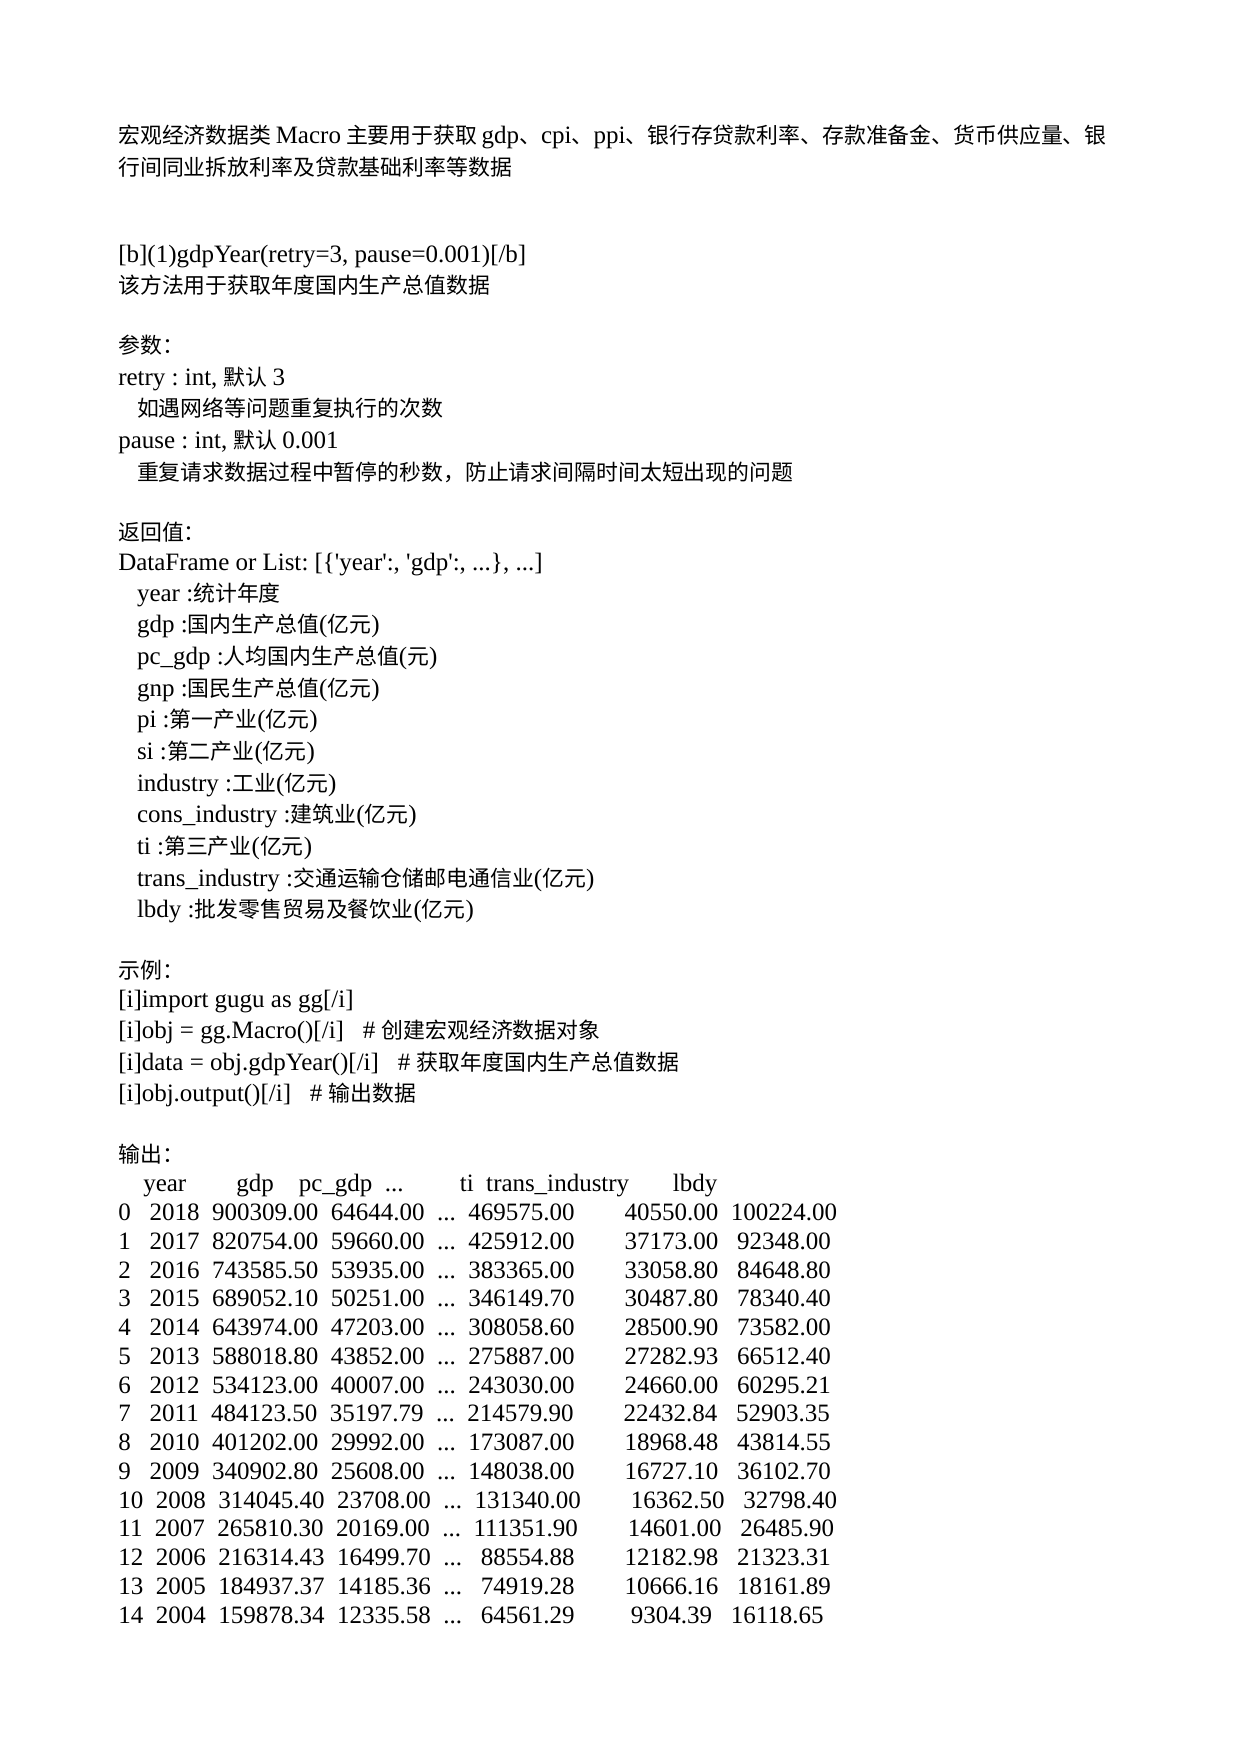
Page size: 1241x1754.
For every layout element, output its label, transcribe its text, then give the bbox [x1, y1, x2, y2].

text 3 2015 689052.10 50251.00 ... 346149.70 30487.80 78340.40 [118, 1283, 1122, 1312]
text 2 2016 743585.50 53935.00 ... 383365.00 33058.80 84648.80 [118, 1255, 1122, 1283]
text [i]obj.output()[/i] # 输出数据 [118, 1076, 1122, 1108]
text 重复请求数据过程中暂停的秒数，防止请求间隔时间太短出现的问题 [118, 455, 1122, 486]
text 6 2012 534123.00 40007.00 ... 243030.00 24660.00 60295.21 [118, 1370, 1122, 1398]
text [i]obj = gg.Macro()[/i] # 创建宏观经济数据对象 [118, 1013, 1122, 1045]
text gdp :国内生产总值(亿元) [118, 607, 1122, 639]
text [i]data = obj.gdpYear()[/i] # 获取年度国内生产总值数据 [118, 1045, 1122, 1076]
text 8 2010 401202.00 29992.00 ... 173087.00 18968.48 43814.55 [118, 1427, 1122, 1456]
text 9 2009 340902.80 25608.00 ... 148038.00 16727.10 36102.70 [118, 1456, 1122, 1485]
text 如遇网络等问题重复执行的次数 [118, 391, 1122, 423]
text 输出： [118, 1137, 1122, 1168]
text lbdy :批发零售贸易及餐饮业(亿元) [118, 892, 1122, 924]
text 14 2004 159878.34 12335.58 ... 64561.29 9304.39 16118.65 [118, 1600, 1122, 1628]
text trans_industry :交通运输仓储邮电通信业(亿元) [118, 861, 1122, 892]
text 返回值： [118, 515, 1122, 547]
text 示例： [118, 953, 1122, 984]
text gnp :国民生产总值(亿元) [118, 671, 1122, 702]
text cons_industry :建筑业(亿元) [118, 797, 1122, 829]
text 12 2006 216314.43 16499.70 ... 88554.88 12182.98 21323.31 [118, 1542, 1122, 1571]
text 11 2007 265810.30 20169.00 ... 111351.90 14601.00 26485.90 [118, 1513, 1122, 1542]
text 参数： [118, 328, 1122, 360]
text [i]import gugu as gg[/i] [118, 984, 1122, 1013]
text 宏观经济数据类Macro主要用于获取gdp、cpi、ppi、银行存贷款利率、存款准备金、货币供应量、银行间同业拆放利率及贷款基础利率等数据 [118, 118, 1122, 181]
text retry : int, 默认 3 [118, 360, 1122, 391]
text industry :工业(亿元) [118, 766, 1122, 797]
text si :第二产业(亿元) [118, 734, 1122, 766]
text pause : int, 默认 0.001 [118, 423, 1122, 455]
text ti :第三产业(亿元) [118, 829, 1122, 861]
text 4 2014 643974.00 47203.00 ... 308058.60 28500.90 73582.00 [118, 1312, 1122, 1341]
text 10 2008 314045.40 23708.00 ... 131340.00 16362.50 32798.40 [118, 1485, 1122, 1513]
text year gdp pc_gdp ... ti trans_industry lbdy [118, 1168, 1122, 1197]
text 0 2018 900309.00 64644.00 ... 469575.00 40550.00 100224.00 [118, 1197, 1122, 1226]
text DataFrame or List: [{'year':, 'gdp':, ...}, ...] [118, 547, 1122, 576]
text 该方法用于获取年度国内生产总值数据 [118, 268, 1122, 299]
text [b](1)gdpYear(retry=3, pause=0.001)[/b] [118, 239, 1122, 268]
text year :统计年度 [118, 576, 1122, 607]
text pi :第一产业(亿元) [118, 702, 1122, 734]
text 13 2005 184937.37 14185.36 ... 74919.28 10666.16 18161.89 [118, 1571, 1122, 1600]
text pc_gdp :人均国内生产总值(元) [118, 639, 1122, 671]
text 1 2017 820754.00 59660.00 ... 425912.00 37173.00 92348.00 [118, 1226, 1122, 1255]
text 5 2013 588018.80 43852.00 ... 275887.00 27282.93 66512.40 [118, 1341, 1122, 1370]
text 7 2011 484123.50 35197.79 ... 214579.90 22432.84 52903.35 [118, 1398, 1122, 1427]
